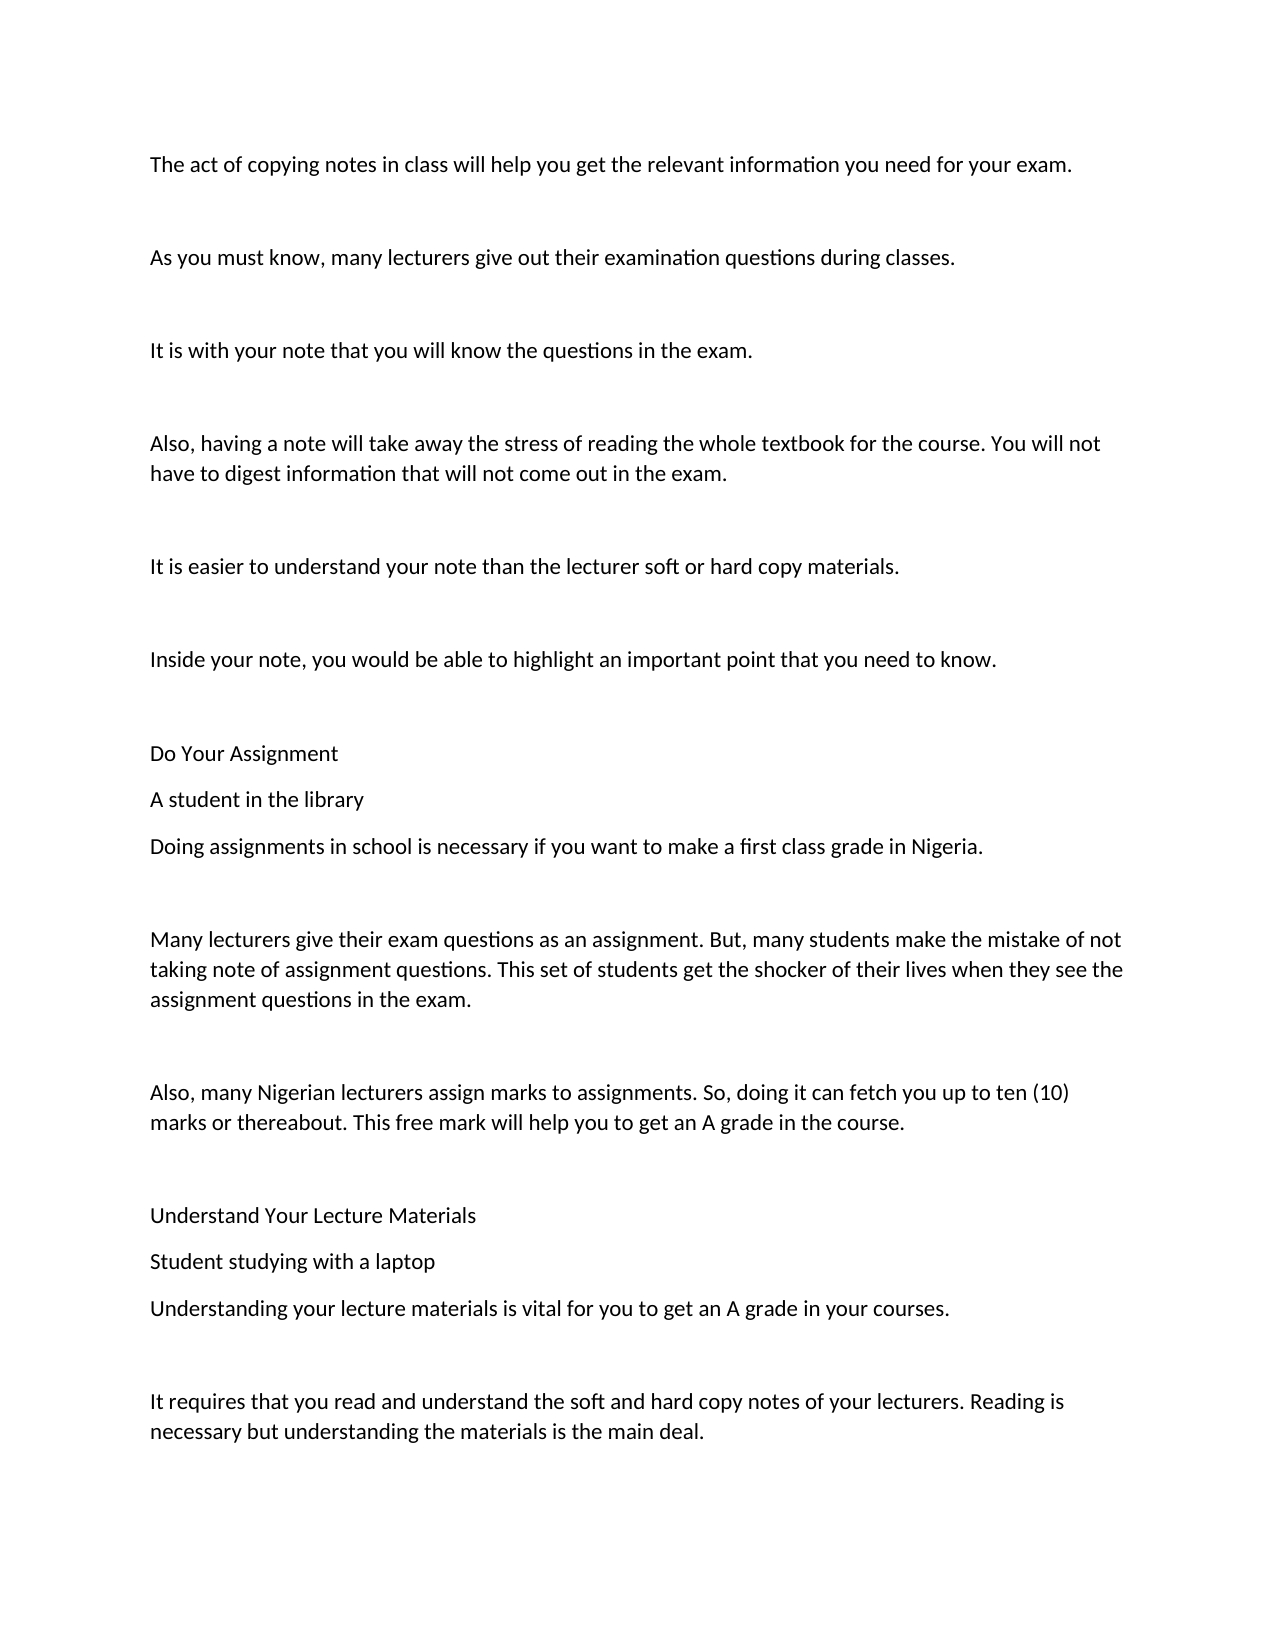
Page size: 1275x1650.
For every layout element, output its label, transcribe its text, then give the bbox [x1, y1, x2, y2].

text Also, many Nigerian lecturers assign marks to assignments. So, doing it can fetch you up to ten (10) marks or thereabout. This free mark will help you to get an A grade in the course. [150, 1078, 1125, 1136]
text Student studying with a laptop [150, 1247, 1125, 1275]
text Also, having a note will take away the stress of reading the whole textbook for the course. You will not have to digest information that will not come out in the exam. [150, 429, 1125, 487]
text The act of copying notes in class will help you get the relevant information you need for your exam. [150, 150, 1125, 178]
text A student in the library [150, 785, 1125, 813]
text Understand Your Lecture Materials [150, 1201, 1125, 1229]
text Doing assignments in school is necessary if you want to make a first class grade in Nigeria. [150, 832, 1125, 860]
text It is with your note that you will know the questions in the exam. [150, 336, 1125, 364]
text Many lecturers give their exam questions as an assignment. But, many students make the mistake of not taking note of assignment questions. This set of students get the shocker of their lives when they see the assignment questions in the exam. [150, 925, 1125, 1013]
text Inside your note, you would be able to highlight an important point that you need to know. [150, 646, 1125, 673]
text As you must know, many lecturers give out their examination questions during classes. [150, 243, 1125, 271]
text Understanding your lecture materials is vital for you to get an A grade in your courses. [150, 1294, 1125, 1322]
text Do Your Assignment [150, 739, 1125, 767]
text It requires that you read and understand the soft and hard copy notes of your lecturers. Reading is necessary but understanding the materials is the main deal. [150, 1387, 1125, 1445]
text It is easier to understand your note than the lecturer soft or hard copy materials. [150, 552, 1125, 580]
